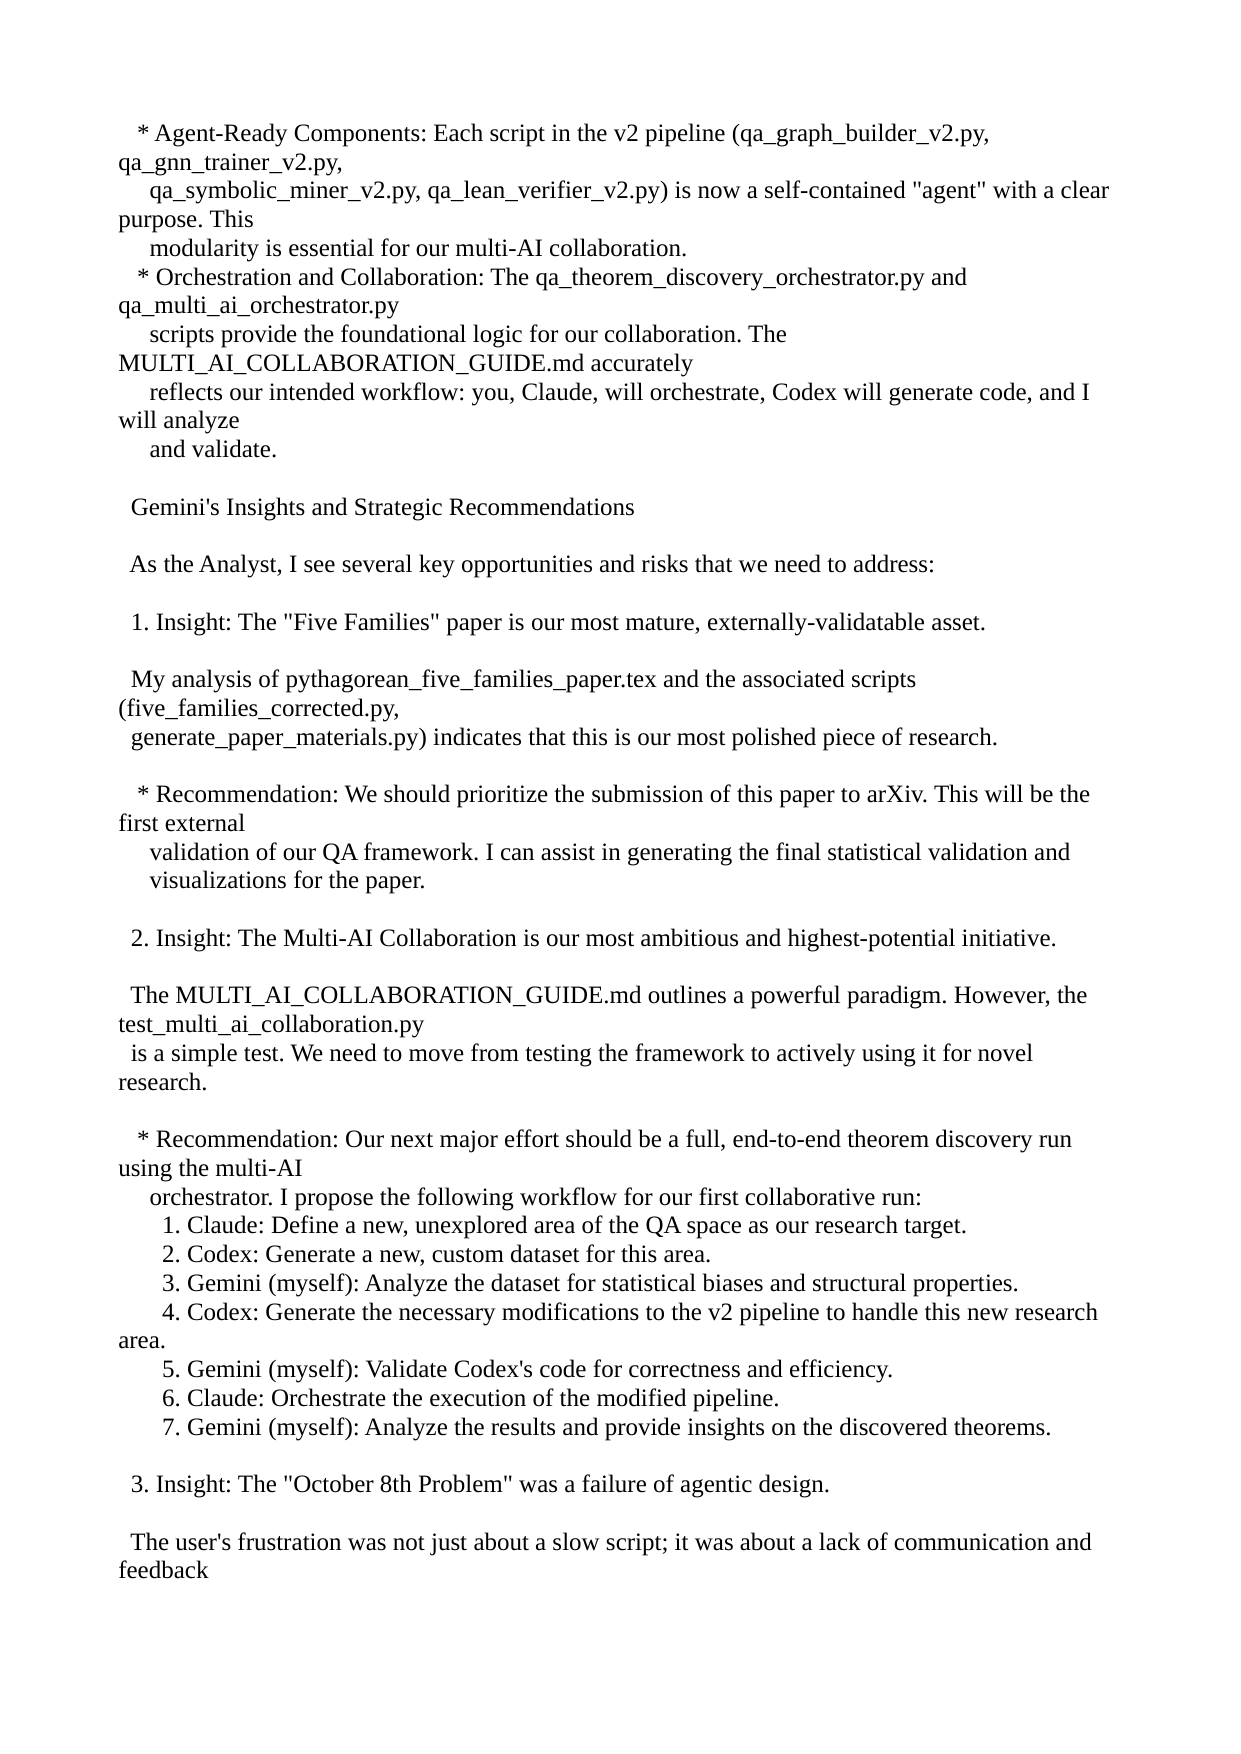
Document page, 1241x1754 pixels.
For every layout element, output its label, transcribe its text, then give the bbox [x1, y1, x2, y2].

text generate_paper_materials.py) indicates that this is our most polished piece of research. [118, 722, 1122, 751]
text The user's frustration was not just about a slow script; it was about a lack of communication and feedback [118, 1527, 1122, 1584]
text * Recommendation: We should prioritize the submission of this paper to arXiv. This will be the first external [118, 779, 1122, 837]
text * Orchestration and Collaboration: The qa_theorem_discovery_orchestrator.py and qa_multi_ai_orchestrator.py [118, 262, 1122, 319]
text and validate. [118, 434, 1122, 463]
text validation of our QA framework. I can assist in generating the final statistical validation and [118, 837, 1122, 866]
text Gemini's Insights and Strategic Recommendations [118, 492, 1122, 521]
text 2. Insight: The Multi-AI Collaboration is our most ambitious and highest-potential initiative. [118, 923, 1122, 952]
text 6. Claude: Orchestrate the execution of the modified pipeline. [118, 1383, 1122, 1412]
text 1. Insight: The "Five Families" paper is our most mature, externally-validatable asset. [118, 607, 1122, 636]
text * Recommendation: Our next major effort should be a full, end-to-end theorem discovery run using the multi-AI [118, 1124, 1122, 1182]
text qa_symbolic_miner_v2.py, qa_lean_verifier_v2.py) is now a self-contained "agent" with a clear purpose. This [118, 176, 1122, 233]
text 3. Insight: The "October 8th Problem" was a failure of agentic design. [118, 1469, 1122, 1498]
text orchestrator. I propose the following workflow for our first collaborative run: [118, 1182, 1122, 1211]
text 7. Gemini (myself): Analyze the results and provide insights on the discovered theorems. [118, 1412, 1122, 1441]
text My analysis of pythagorean_five_families_paper.tex and the associated scripts (five_families_corrected.py, [118, 664, 1122, 722]
text modularity is essential for our multi-AI collaboration. [118, 233, 1122, 262]
text 4. Codex: Generate the necessary modifications to the v2 pipeline to handle this new research area. [118, 1297, 1122, 1354]
text reflects our intended workflow: you, Claude, will orchestrate, Codex will generate code, and I will analyze [118, 377, 1122, 434]
text 2. Codex: Generate a new, custom dataset for this area. [118, 1239, 1122, 1268]
text 5. Gemini (myself): Validate Codex's code for correctness and efficiency. [118, 1354, 1122, 1383]
text is a simple test. We need to move from testing the framework to actively using it for novel research. [118, 1038, 1122, 1096]
text * Agent-Ready Components: Each script in the v2 pipeline (qa_graph_builder_v2.py, qa_gnn_trainer_v2.py, [118, 118, 1122, 176]
text As the Analyst, I see several key opportunities and risks that we need to address: [118, 549, 1122, 578]
text 1. Claude: Define a new, unexplored area of the QA space as our research target. [118, 1211, 1122, 1239]
text scripts provide the foundational logic for our collaboration. The MULTI_AI_COLLABORATION_GUIDE.md accurately [118, 319, 1122, 377]
text 3. Gemini (myself): Analyze the dataset for statistical biases and structural properties. [118, 1268, 1122, 1297]
text visualizations for the paper. [118, 866, 1122, 894]
text The MULTI_AI_COLLABORATION_GUIDE.md outlines a powerful paradigm. However, the test_multi_ai_collaboration.py [118, 981, 1122, 1038]
